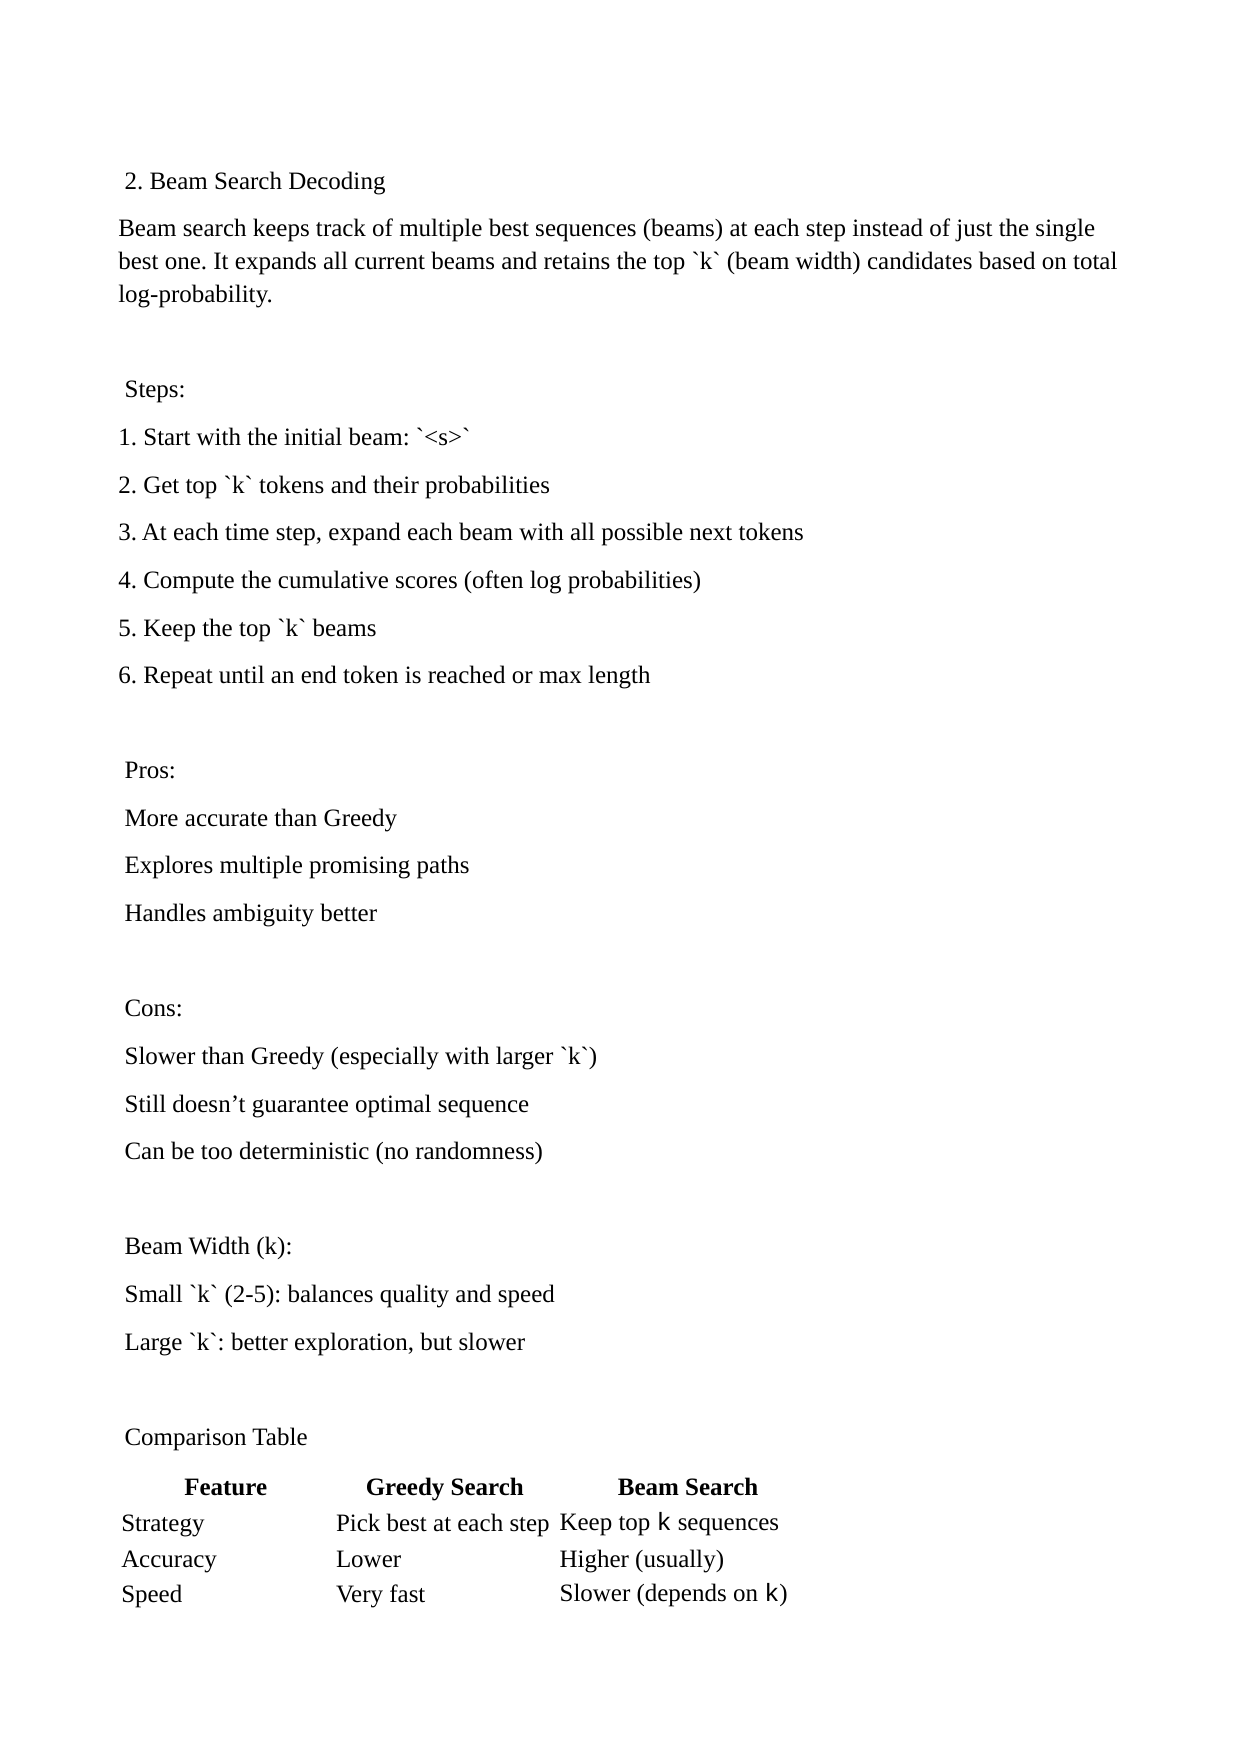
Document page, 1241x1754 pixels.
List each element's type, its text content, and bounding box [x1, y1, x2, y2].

table_cell Keep top k sequences [556, 1504, 819, 1541]
text 2. Get top `k` tokens and their probabilities [118, 470, 1122, 498]
text 2. Beam Search Decoding [118, 166, 1122, 194]
text 5. Keep the top `k` beams [118, 613, 1122, 641]
text Cons: [118, 993, 1122, 1022]
table_cell Speed [118, 1575, 333, 1612]
table_header Greedy Search [333, 1470, 556, 1504]
table_cell Strategy [118, 1504, 333, 1541]
text Still doesn’t guarantee optimal sequence [118, 1089, 1122, 1117]
text Beam Width (k): [118, 1231, 1122, 1260]
table_cell Higher (usually) [556, 1541, 819, 1575]
text 3. At each time step, expand each beam with all possible next tokens [118, 517, 1122, 546]
text Comparison Table [118, 1422, 1122, 1451]
text More accurate than Greedy [118, 803, 1122, 832]
table_cell Very fast [333, 1575, 556, 1612]
table_cell Accuracy [118, 1541, 333, 1575]
text 6. Repeat until an end token is reached or max length [118, 660, 1122, 689]
text Small `k` (2-5): balances quality and speed [118, 1279, 1122, 1308]
text 1. Start with the initial beam: `<s>` [118, 422, 1122, 451]
text Beam search keeps track of multiple best sequences (beams) at each step instead of just the single best one. It expands all current beams and retains the top `k` (beam width) candidates based on total log-probability. [118, 213, 1122, 308]
table_cell Pick best at each step [333, 1504, 556, 1541]
table_cell Lower [333, 1541, 556, 1575]
table_header Beam Search [556, 1470, 819, 1504]
text Slower than Greedy (especially with larger `k`) [118, 1041, 1122, 1070]
table_header Feature [118, 1470, 333, 1504]
text Explores multiple promising paths [118, 851, 1122, 879]
text Steps: [118, 374, 1122, 403]
text Handles ambiguity better [118, 898, 1122, 927]
text 4. Compute the cumulative scores (often log probabilities) [118, 565, 1122, 594]
text Pros: [118, 755, 1122, 784]
text Large `k`: better exploration, but slower [118, 1327, 1122, 1355]
table_cell Slower (depends on k) [556, 1575, 819, 1612]
text Can be too deterministic (no randomness) [118, 1136, 1122, 1165]
